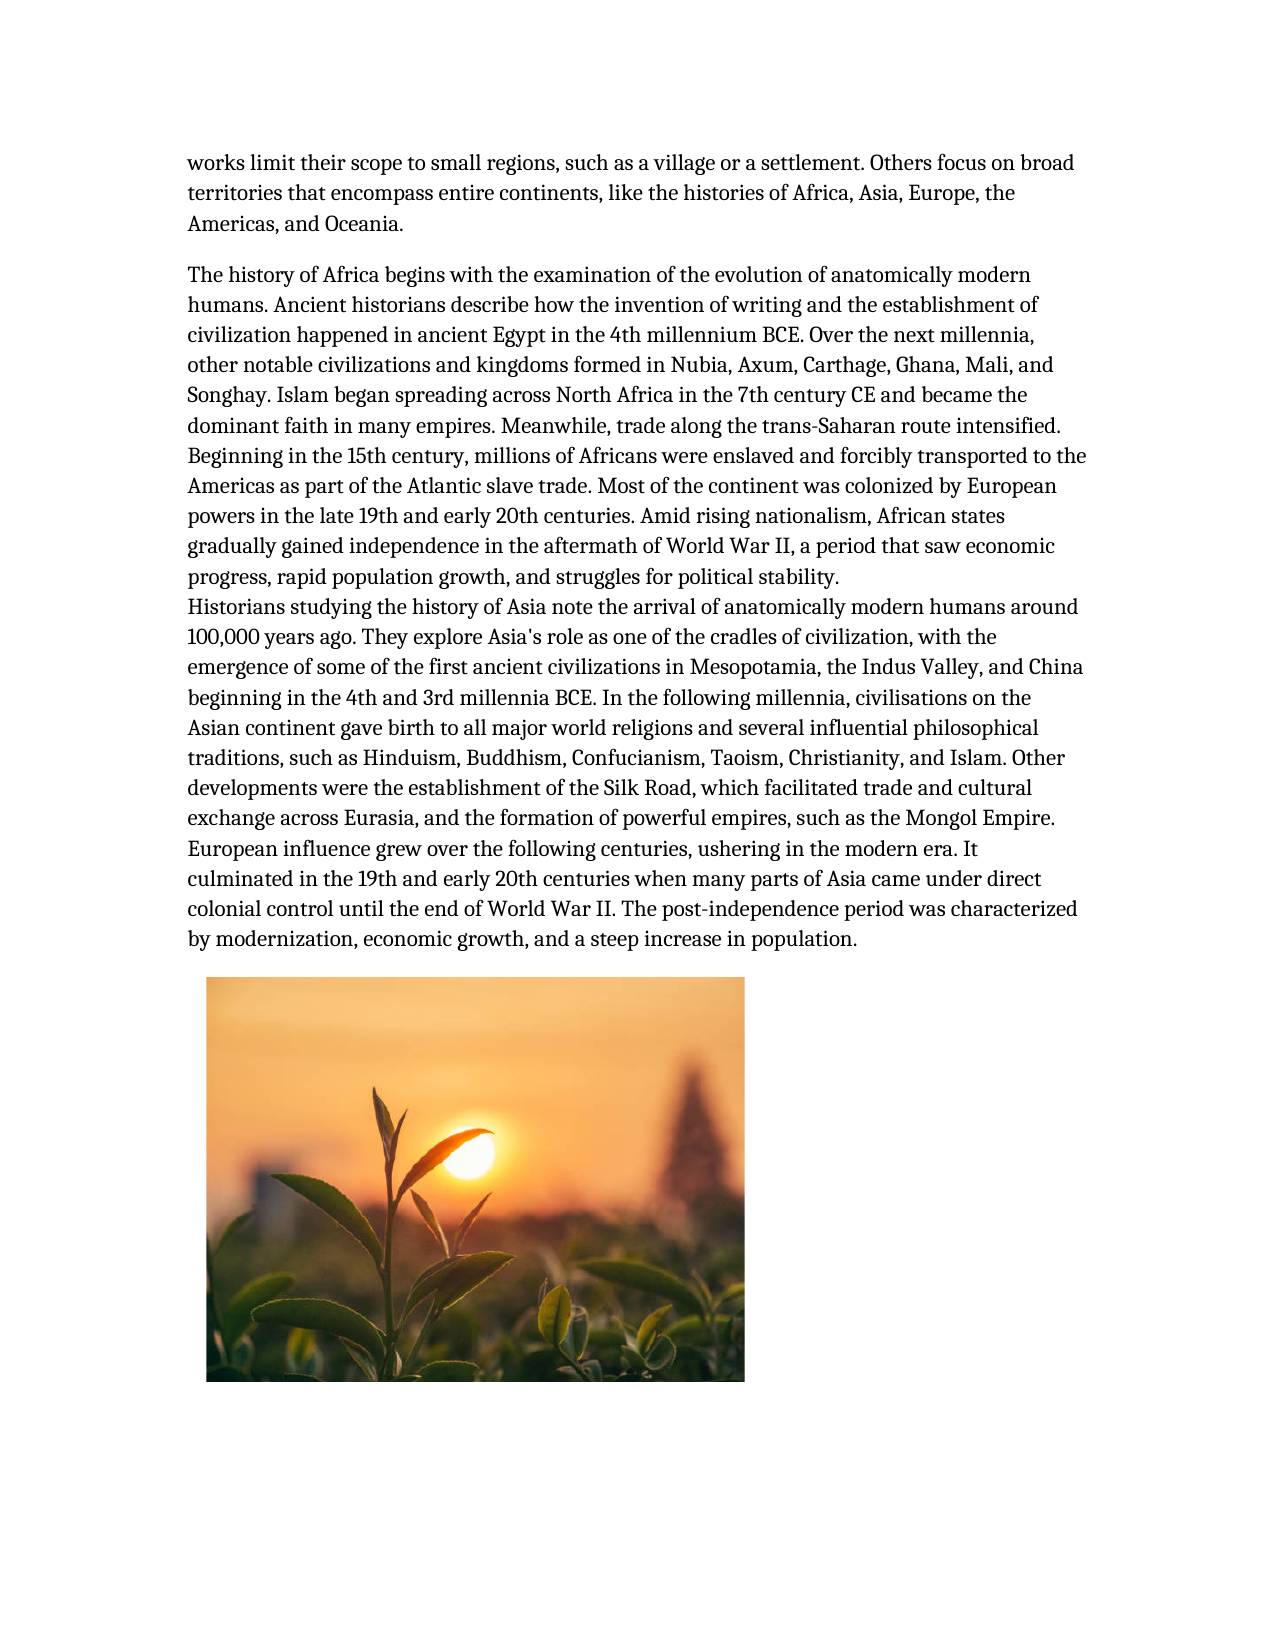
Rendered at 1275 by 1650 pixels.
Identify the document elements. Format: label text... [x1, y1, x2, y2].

text The history of Africa begins with the examination of the evolution of anatomically modern humans. Ancient historians describe how the invention of writing and the establishment of civilization happened in ancient Egypt in the 4th millennium BCE. Over the next millennia, other notable civilizations and kingdoms formed in Nubia, Axum, Carthage, Ghana, Mali, and Songhay. Islam began spreading across North Africa in the 7th century CE and became the dominant faith in many empires. Meanwhile, trade along the trans-Saharan route intensified. Beginning in the 15th century, millions of Africans were enslaved and forcibly transported to the Americas as part of the Atlantic slave trade. Most of the continent was colonized by European powers in the late 19th and early 20th centuries. Amid rising nationalism, African states gradually gained independence in the aftermath of World War II, a period that saw economic progress, rapid population growth, and struggles for political stability. Historians studying the history of Asia note the arrival of anatomically modern humans around 100,000 years ago. They explore Asia's role as one of the cradles of civilization, with the emergence of some of the first ancient civilizations in Mesopotamia, the Indus Valley, and China beginning in the 4th and 3rd millennia BCE. In the following millennia, civilisations on the Asian continent gave birth to all major world religions and several influential philosophical traditions, such as Hinduism, Buddhism, Confucianism, Taoism, Christianity, and Islam. Other developments were the establishment of the Silk Road, which facilitated trade and cultural exchange across Eurasia, and the formation of powerful empires, such as the Mongol Empire. European influence grew over the following centuries, ushering in the modern era. It culminated in the 19th and early 20th centuries when many parts of Asia came under direct colonial control until the end of World War II. The post-independence period was characterized by modernization, economic growth, and a steep increase in population. [187, 261, 1087, 952]
text works limit their scope to small regions, such as a village or a settlement. Others focus on broad territories that encompass entire continents, like the histories of Africa, Asia, Europe, the Americas, and Oceania. [187, 150, 1087, 237]
picture [206, 977, 745, 1382]
